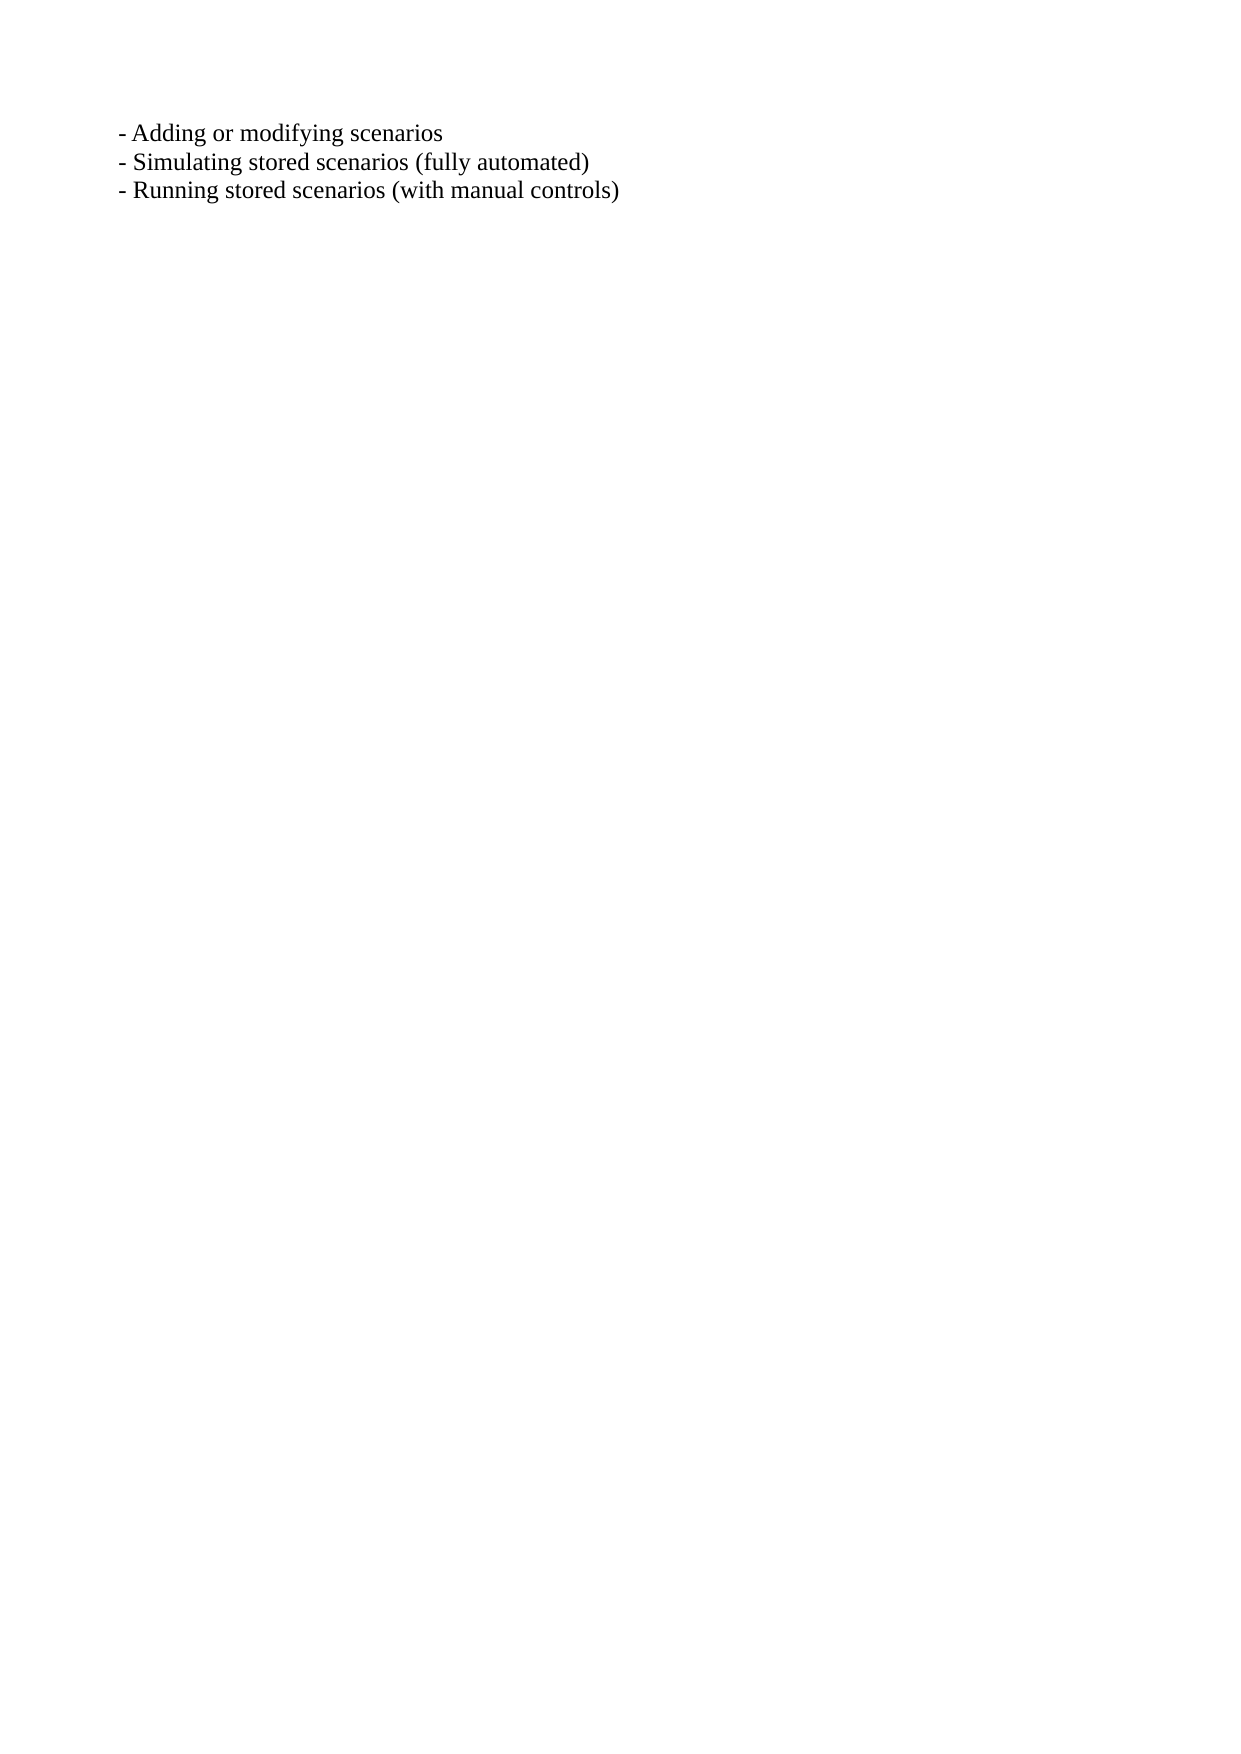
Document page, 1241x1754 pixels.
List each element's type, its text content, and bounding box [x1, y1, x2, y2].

text - Simulating stored scenarios (fully automated) [118, 147, 1122, 176]
text - Running stored scenarios (with manual controls) [118, 176, 1122, 204]
text - Adding or modifying scenarios [118, 118, 1122, 147]
